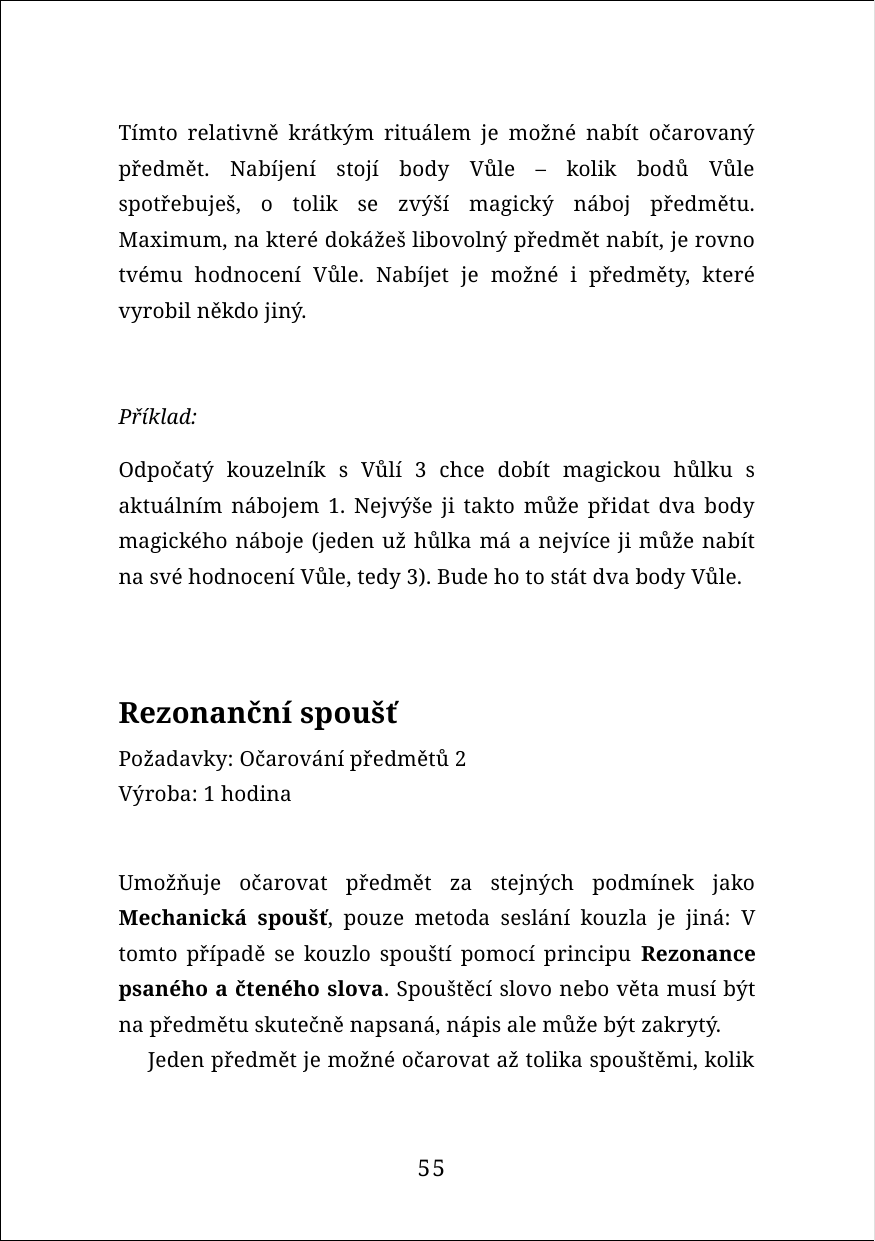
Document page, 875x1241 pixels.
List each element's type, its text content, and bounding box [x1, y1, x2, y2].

text Příklad: [118, 402, 756, 431]
text Tímto relativně krátkým rituálem je možné nabít očarovaný předmět. Nabíjení stojí body Vůle – kolik bodů Vůle spotřebuješ, o tolik se zvýší magický náboj předmětu. Maximum, na které dokážeš libovolný předmět nabít, je rovno tvému hodnocení Vůle. Nabíjet je možné i předměty, které vyrobil někdo jiný. [118, 118, 756, 324]
subtitle Rezonanční spoušť [118, 692, 756, 732]
text Požadavky: Očarování předmětů 2 Výroba: 1 hodina [118, 744, 756, 843]
text Odpočatý kouzelník s Vůlí 3 chce dobít magickou hůlku s aktuálním nábojem 1. Nejvýše ji takto může přidat dva body magického náboje (jeden už hůlka má a nejvíce ji může nabít na své hodnocení Vůle, tedy 3). Bude ho to stát dva body Vůle. [118, 456, 756, 591]
text Umožňuje očarovat předmět za stejných podmínek jako Mechanická spoušť, pouze metoda seslání kouzla je jiná: V tomto případě se kouzlo spouští pomocí principu Rezonance psaného a čteného slova. Spouštěcí slovo nebo věta musí být na předmětu skutečně napsaná, nápis ale může být zakrytý. Jeden předmět je možné očarovat až tolika spouštěmi, kolik [118, 868, 756, 1074]
